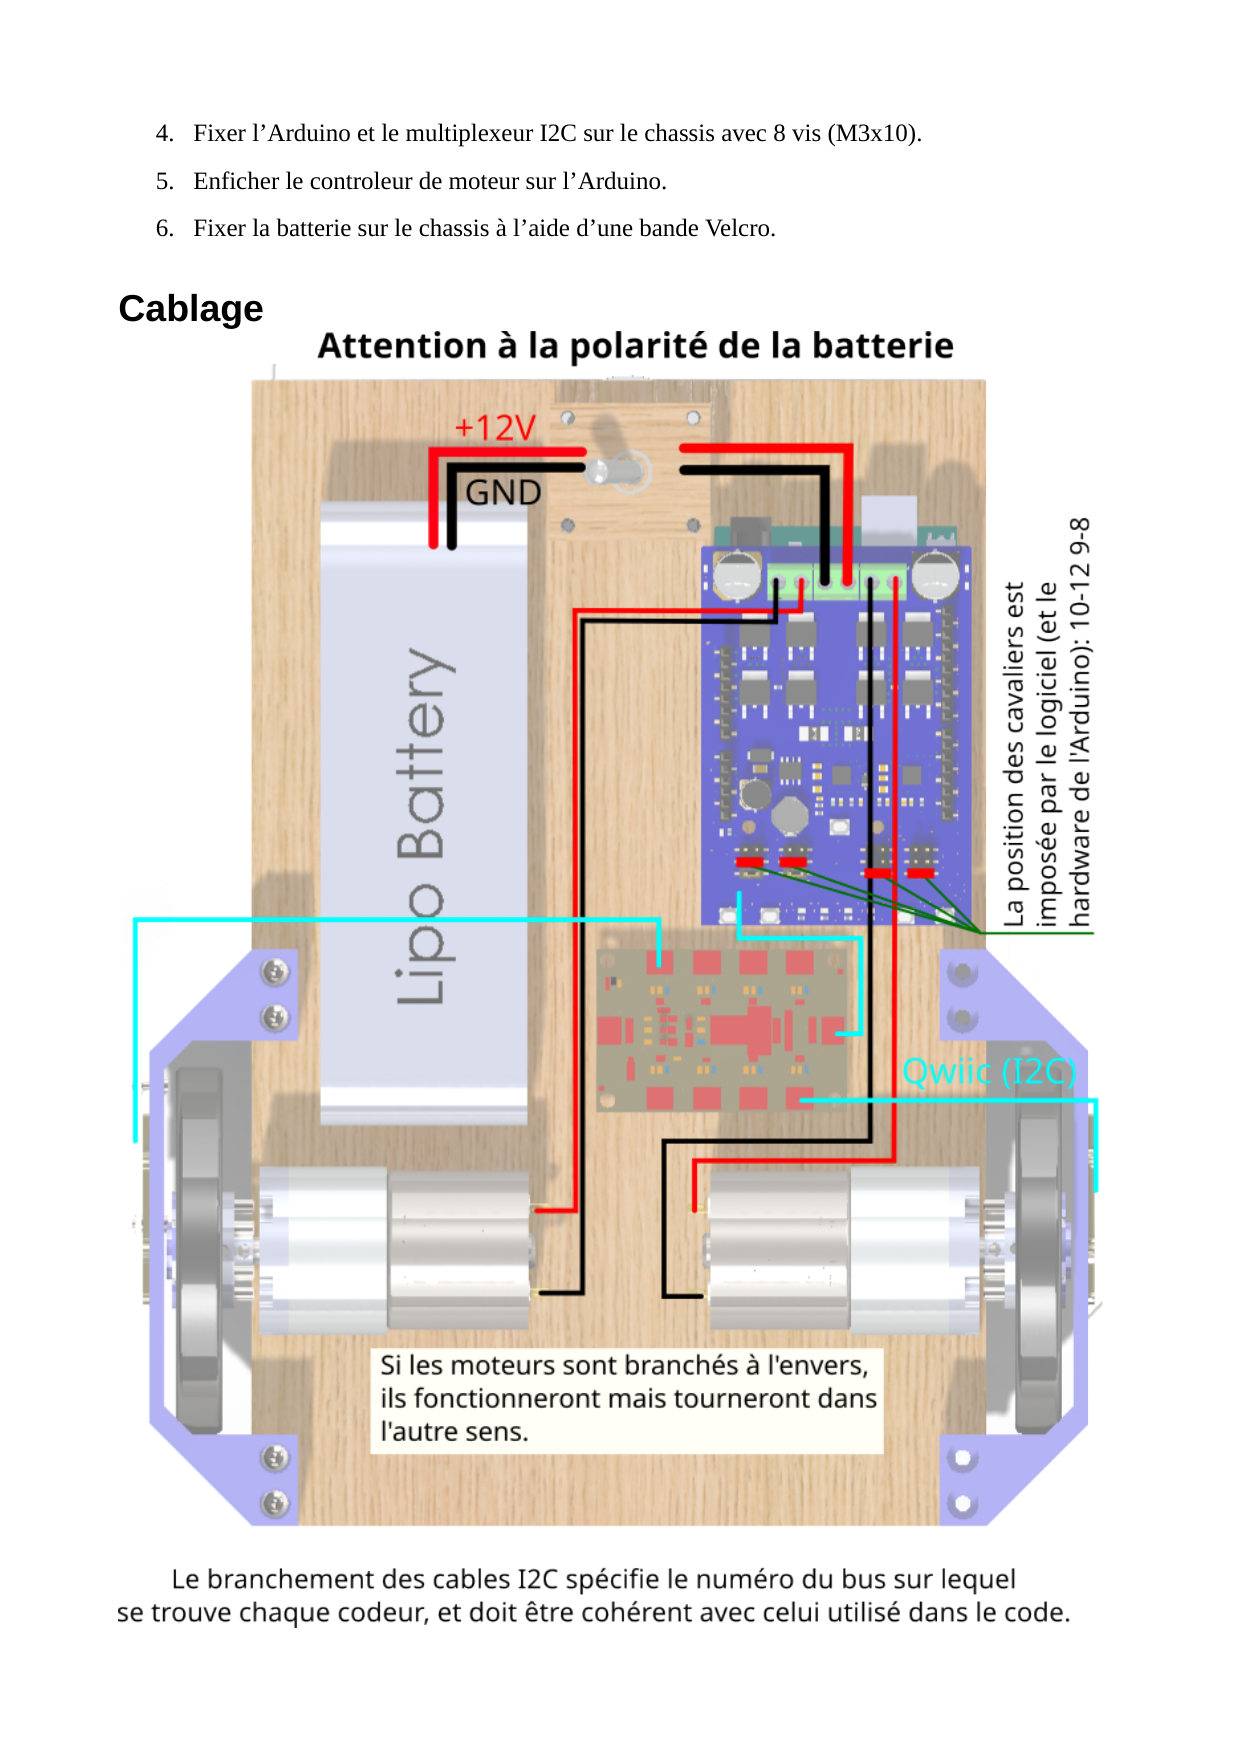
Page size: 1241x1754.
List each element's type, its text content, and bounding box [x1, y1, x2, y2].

picture [118, 331, 1103, 1628]
list Enficher le controleur de moteur sur l’Arduino. [156, 166, 1122, 194]
subtitle Cablage [118, 286, 1122, 329]
list Fixer la batterie sur le chassis à l’aide d’une bande Velcro. [156, 213, 1122, 242]
list Fixer l’Arduino et le multiplexeur I2C sur le chassis avec 8 vis (M3x10). [156, 118, 1122, 147]
